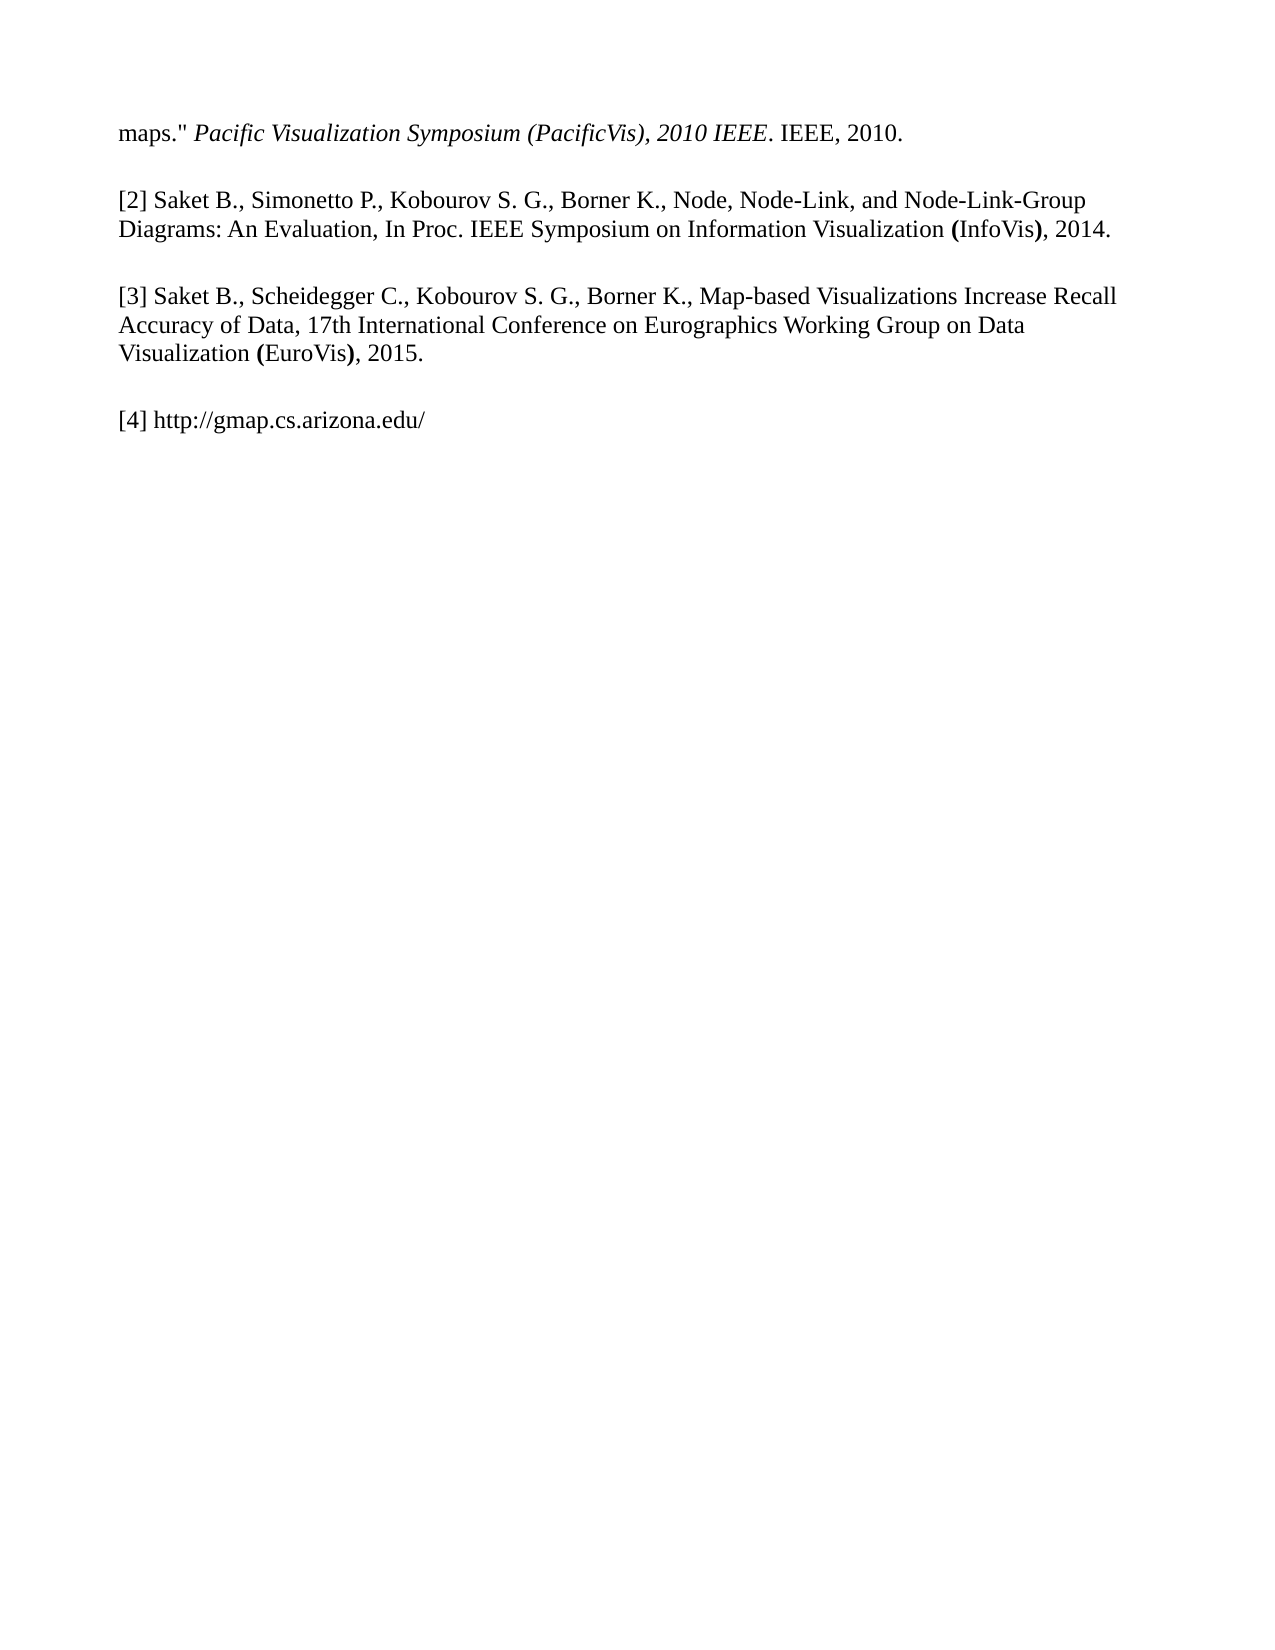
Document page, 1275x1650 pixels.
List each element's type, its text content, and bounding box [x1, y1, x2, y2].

text [2] Saket B., Simonetto P., Kobourov S. G., Borner K., Node, Node-Link, and Node-Link-Group Diagrams: An Evaluation, In Proc. IEEE Symposium on Information Visualization (InfoVis), 2014. [118, 185, 1157, 243]
text [4] http://gmap.cs.arizona.edu/ [118, 406, 1157, 434]
text maps." Pacific Visualization Symposium (PacificVis), 2010 IEEE. IEEE, 2010. [118, 118, 1157, 147]
text [3] Saket B., Scheidegger C., Kobourov S. G., Borner K., Map-based Visualizations Increase Recall Accuracy of Data, 17th International Conference on Eurographics Working Group on Data Visualization (EuroVis), 2015. [118, 281, 1157, 367]
